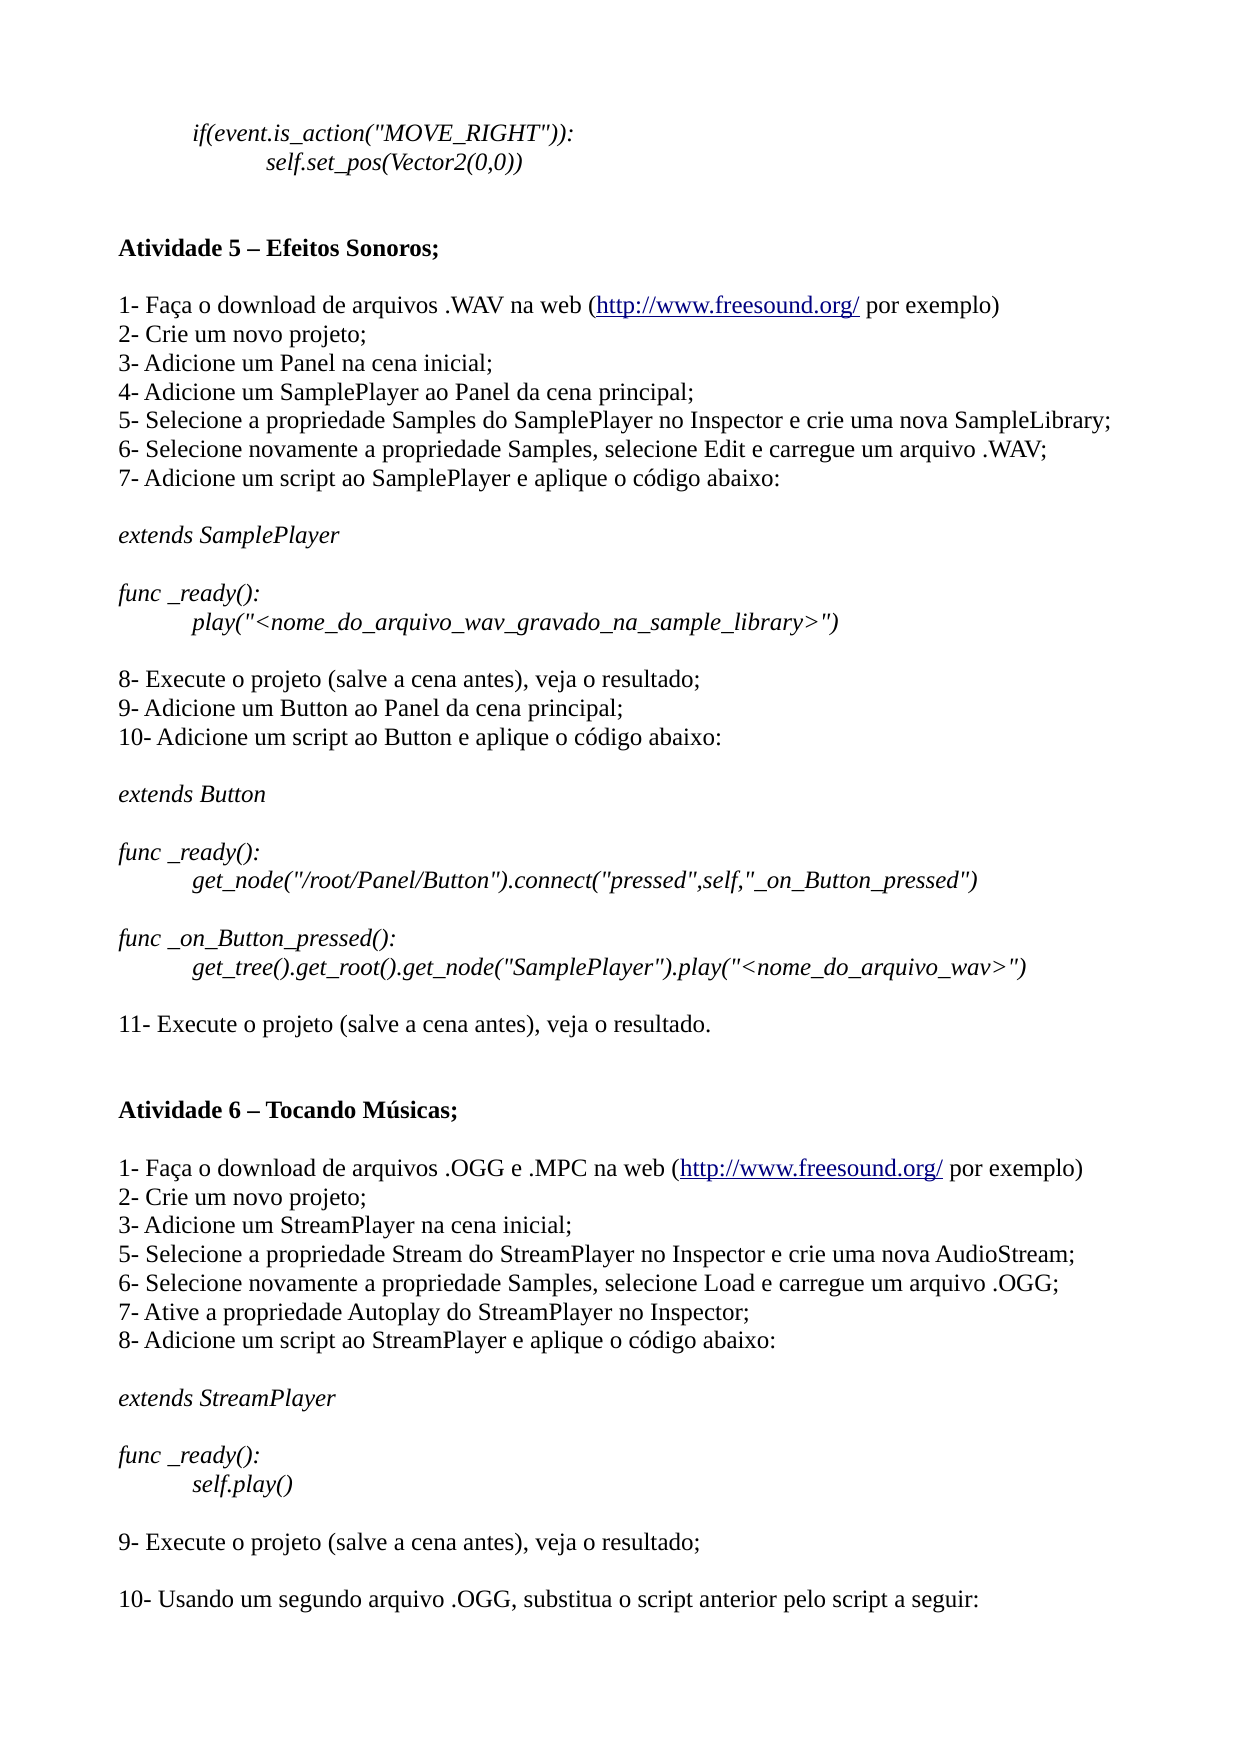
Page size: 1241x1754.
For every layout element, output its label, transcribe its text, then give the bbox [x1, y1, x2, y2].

text 1- Faça o download de arquivos .OGG e .MPC na web (http://www.freesound.org/ por exemplo) [118, 1153, 1122, 1182]
text 10- Usando um segundo arquivo .OGG, substitua o script anterior pelo script a seguir: [118, 1584, 1122, 1613]
text 8- Adicione um script ao StreamPlayer e aplique o código abaixo: [118, 1326, 1122, 1354]
text extends SamplePlayer [118, 521, 1122, 549]
text get_tree().get_root().get_node("SamplePlayer").play("<nome_do_arquivo_wav>") [118, 952, 1122, 981]
text 9- Execute o projeto (salve a cena antes), veja o resultado; [118, 1527, 1122, 1556]
text 7- Adicione um script ao SamplePlayer e aplique o código abaixo: [118, 463, 1122, 492]
text Atividade 5 – Efeitos Sonoros; [118, 233, 1122, 262]
text 8- Execute o projeto (salve a cena antes), veja o resultado; [118, 664, 1122, 693]
text 7- Ative a propriedade Autoplay do StreamPlayer no Inspector; [118, 1297, 1122, 1326]
text func _ready(): [118, 578, 1122, 607]
text 6- Selecione novamente a propriedade Samples, selecione Edit e carregue um arquivo .WAV; [118, 434, 1122, 463]
text 5- Selecione a propriedade Stream do StreamPlayer no Inspector e crie uma nova AudioStream; [118, 1239, 1122, 1268]
text Atividade 6 – Tocando Músicas; [118, 1096, 1122, 1124]
text 2- Crie um novo projeto; [118, 319, 1122, 348]
text self.play() [118, 1469, 1122, 1498]
text 4- Adicione um SamplePlayer ao Panel da cena principal; [118, 377, 1122, 406]
text 3- Adicione um StreamPlayer na cena inicial; [118, 1211, 1122, 1239]
text 5- Selecione a propriedade Samples do SamplePlayer no Inspector e crie uma nova SampleLibrary; [118, 406, 1122, 434]
text if(event.is_action("MOVE_RIGHT")): [118, 118, 1122, 147]
text 6- Selecione novamente a propriedade Samples, selecione Load e carregue um arquivo .OGG; [118, 1268, 1122, 1297]
text 10- Adicione um script ao Button e aplique o código abaixo: [118, 722, 1122, 751]
text func _on_Button_pressed(): [118, 923, 1122, 952]
text func _ready(): [118, 837, 1122, 866]
text 3- Adicione um Panel na cena inicial; [118, 348, 1122, 377]
text 2- Crie um novo projeto; [118, 1182, 1122, 1211]
text 1- Faça o download de arquivos .WAV na web (http://www.freesound.org/ por exemplo) [118, 291, 1122, 319]
text get_node("/root/Panel/Button").connect("pressed",self,"_on_Button_pressed") [118, 866, 1122, 894]
text self.set_pos(Vector2(0,0)) [118, 147, 1122, 176]
text extends Button [118, 779, 1122, 808]
text extends StreamPlayer [118, 1383, 1122, 1412]
text 9- Adicione um Button ao Panel da cena principal; [118, 693, 1122, 722]
text play("<nome_do_arquivo_wav_gravado_na_sample_library>") [118, 607, 1122, 636]
text 11- Execute o projeto (salve a cena antes), veja o resultado. [118, 1009, 1122, 1038]
text func _ready(): [118, 1441, 1122, 1469]
